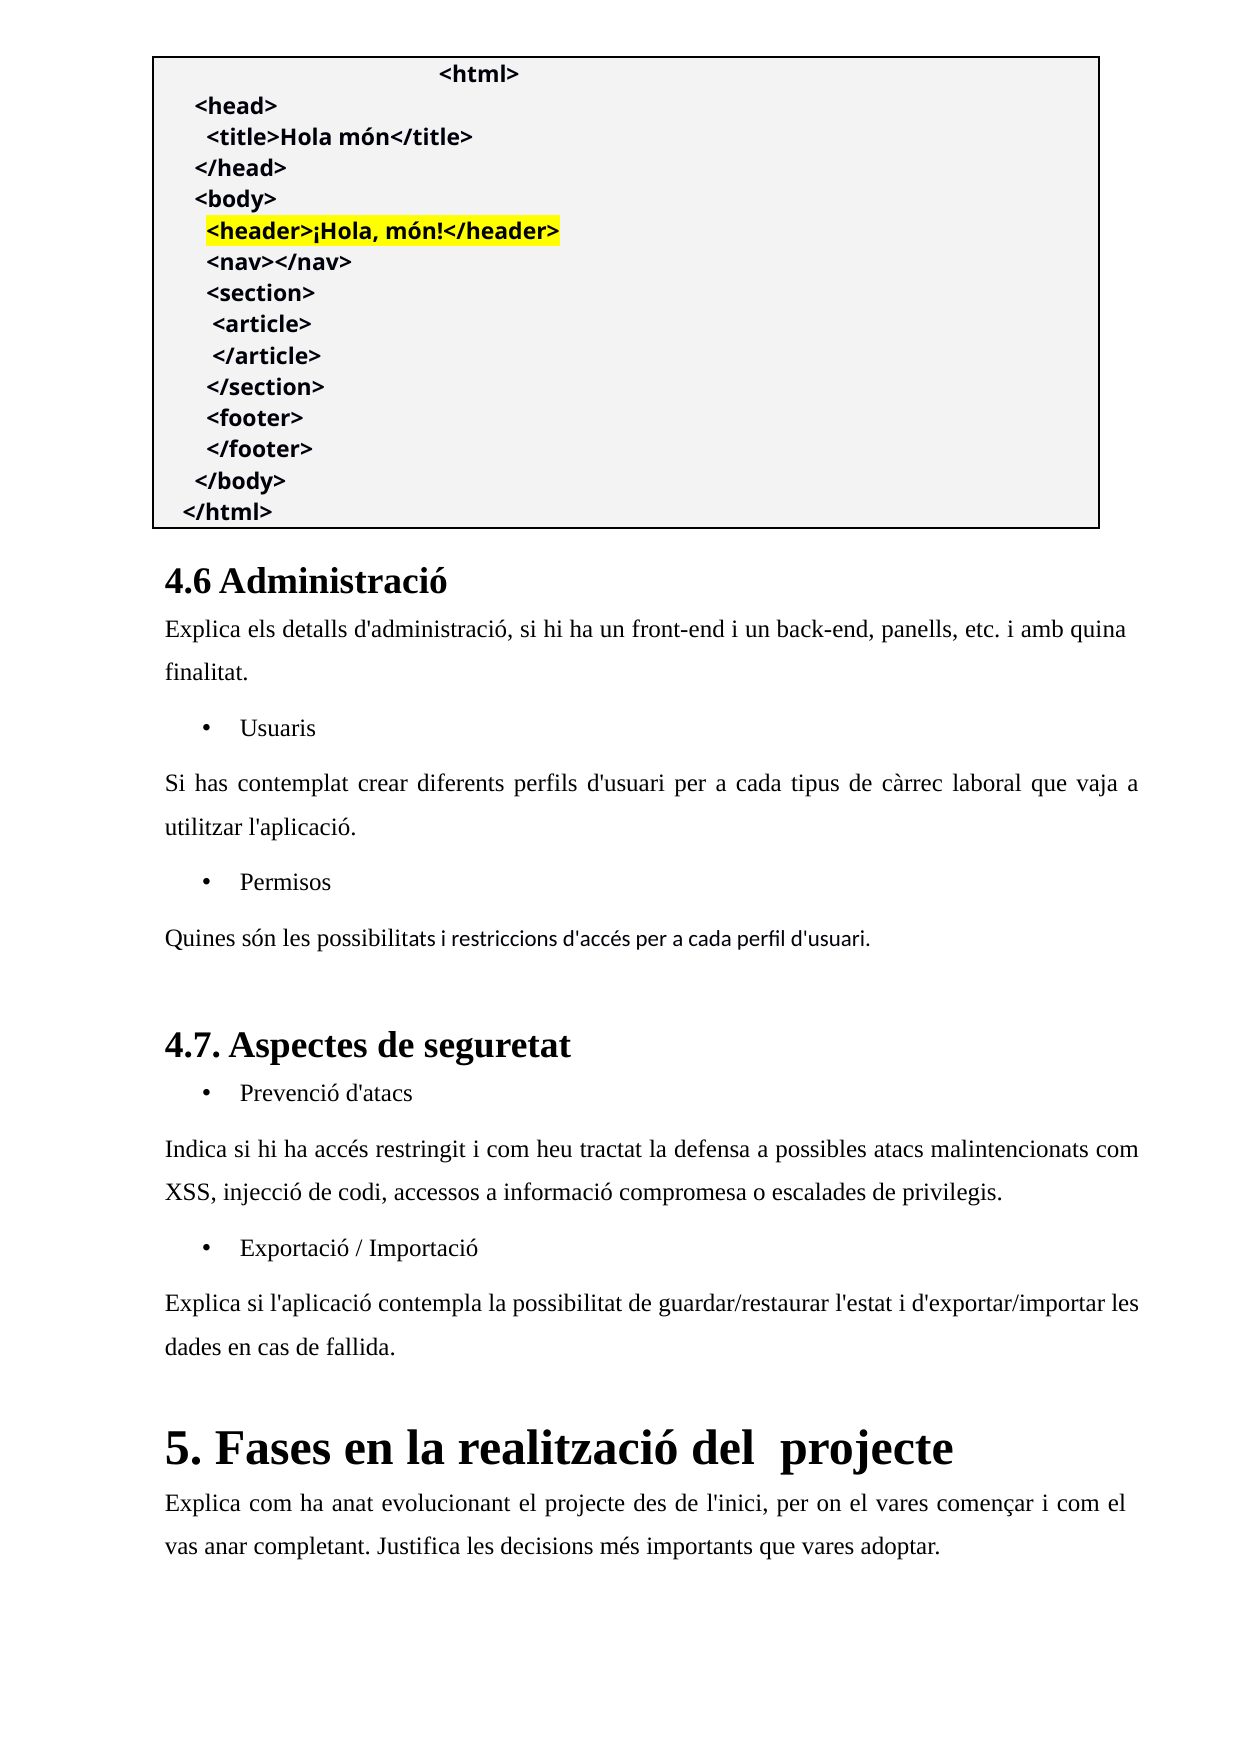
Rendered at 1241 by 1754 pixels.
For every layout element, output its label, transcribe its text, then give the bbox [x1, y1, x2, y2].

text Si has contemplat crear diferents perfils d'usuari per a cada tipus de càrrec laboral que vaja a utilitzar l'aplicació. [164, 768, 1140, 840]
subtitle 4.7. Aspectes de seguretat [164, 1023, 1140, 1066]
list Prevenció d'atacs [202, 1078, 1140, 1107]
subtitle 5. Fases en la realització del projecte [164, 1418, 1140, 1475]
list Usuaris [202, 713, 1140, 742]
text Explica com ha anat evolucionant el projecte des de l'inici, per on el vares començar i com el vas anar completant. Justifica les decisions més importants que vares adoptar. [164, 1488, 1128, 1560]
text Explica si l'aplicació contempla la possibilitat de guardar/restaurar l'estat i d'exportar/importar les dades en cas de fallida. [164, 1288, 1140, 1360]
list Permisos [202, 867, 1140, 896]
text Quines són les possibilitats i restriccions d'accés per a cada perfil d'usuari. [164, 923, 1140, 952]
text Indica si hi ha accés restringit i com heu tractat la defensa a possibles atacs malintencionats com XSS, injecció de codi, accessos a informació compromesa o escalades de privilegis. [164, 1134, 1140, 1206]
subtitle 4.6 Administració [164, 558, 1140, 602]
list Exportació / Importació [202, 1233, 1140, 1262]
table_cell <html> <head> <title>Hola món</title> </head> <body> <header>¡Hola, món!</header> <nav></nav> <section> <article> </article> </section> <footer> </footer> </body> </html> [154, 58, 1098, 527]
text Explica els detalls d'administració, si hi ha un front-end i un back-end, panells, etc. i amb quina finalitat. [164, 614, 1128, 686]
